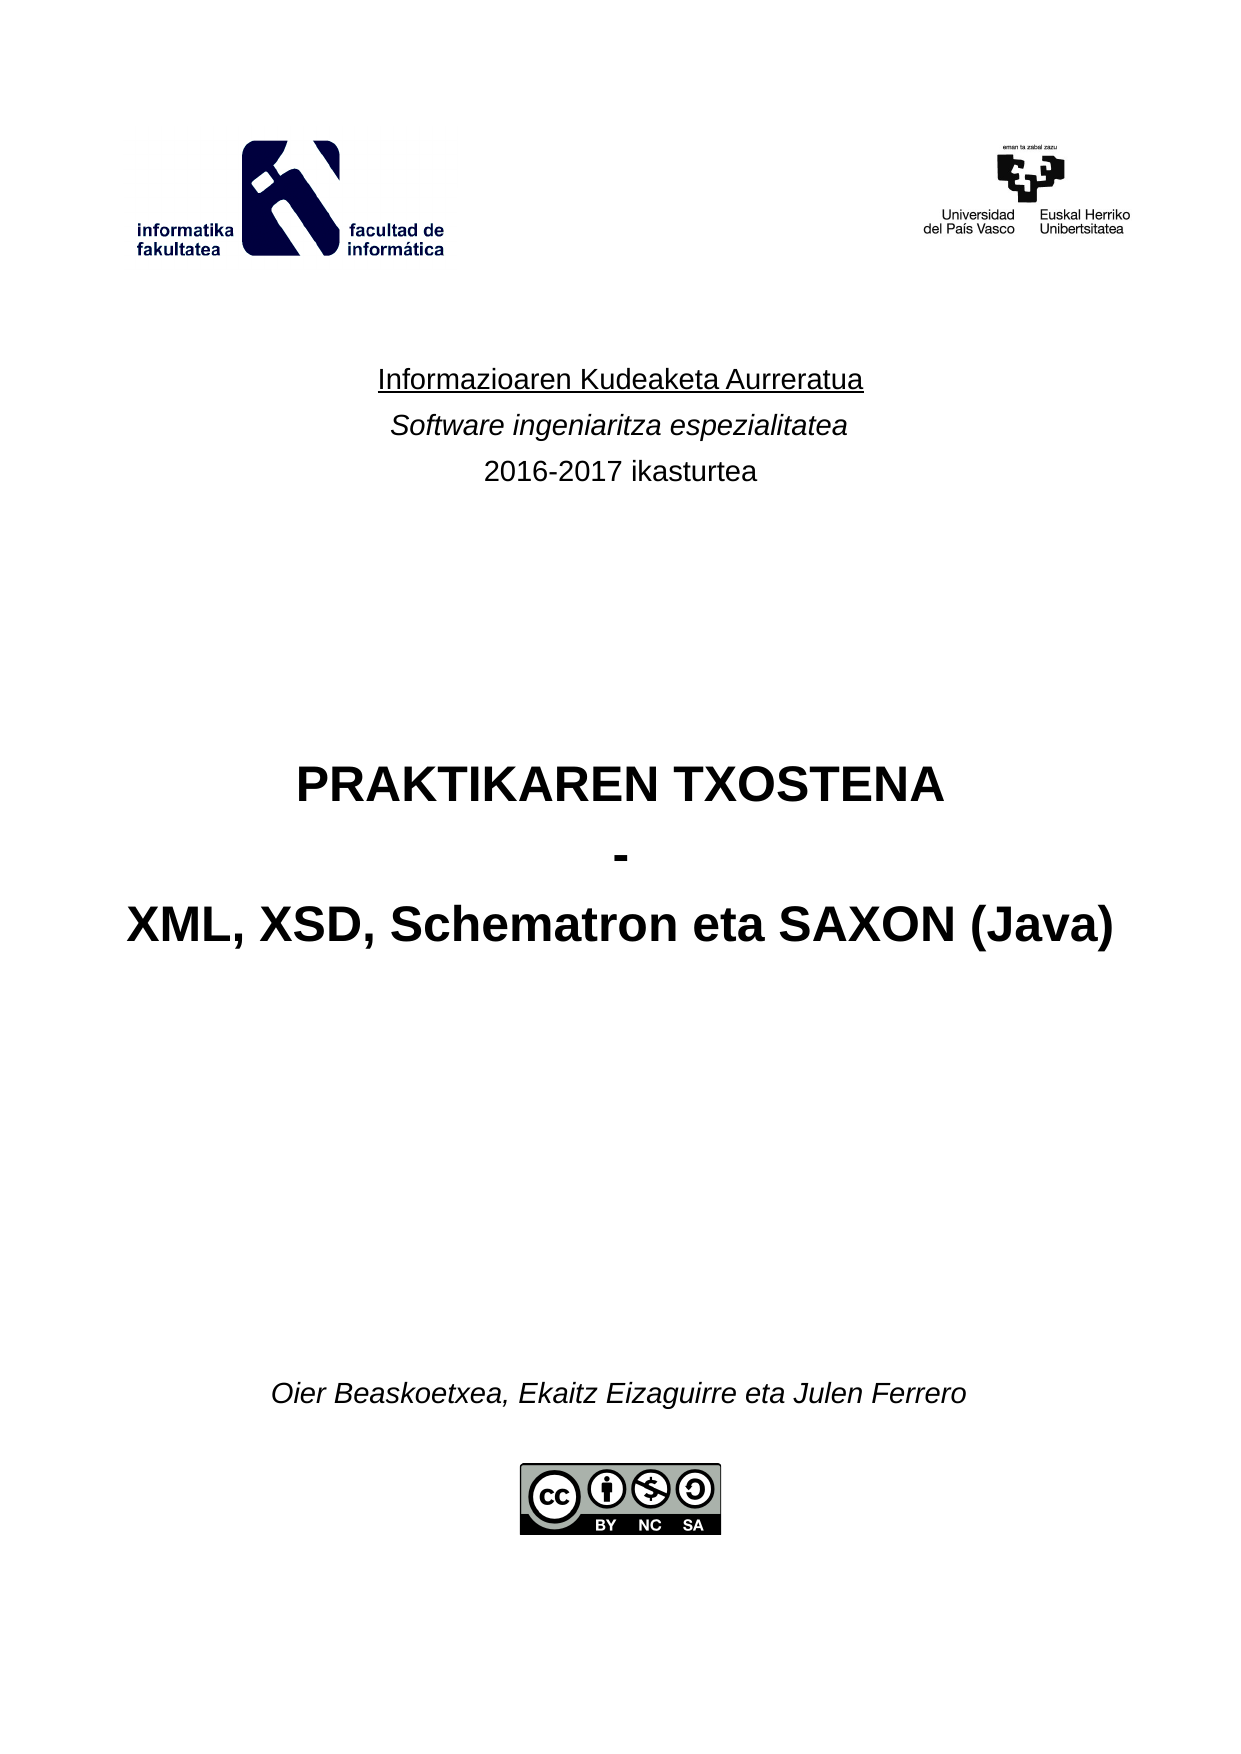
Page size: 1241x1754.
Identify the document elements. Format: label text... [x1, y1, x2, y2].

text Oier Beaskoetxea, Ekaitz Eizaguirre eta Julen Ferrero [118, 1376, 1123, 1410]
picture [519, 1463, 722, 1535]
text 2016-2017 ikasturtea [118, 454, 1123, 487]
text PRAKTIKAREN TXOSTENA [118, 754, 1123, 811]
text Software ingeniaritza espezialitatea [118, 408, 1123, 441]
picture [915, 136, 1141, 241]
picture [123, 126, 458, 270]
text XML, XSD, Schematron eta SAXON (Java) [118, 894, 1123, 951]
text Informazioaren Kudeaketa Aurreratua [118, 362, 1123, 395]
text - [118, 824, 1123, 881]
